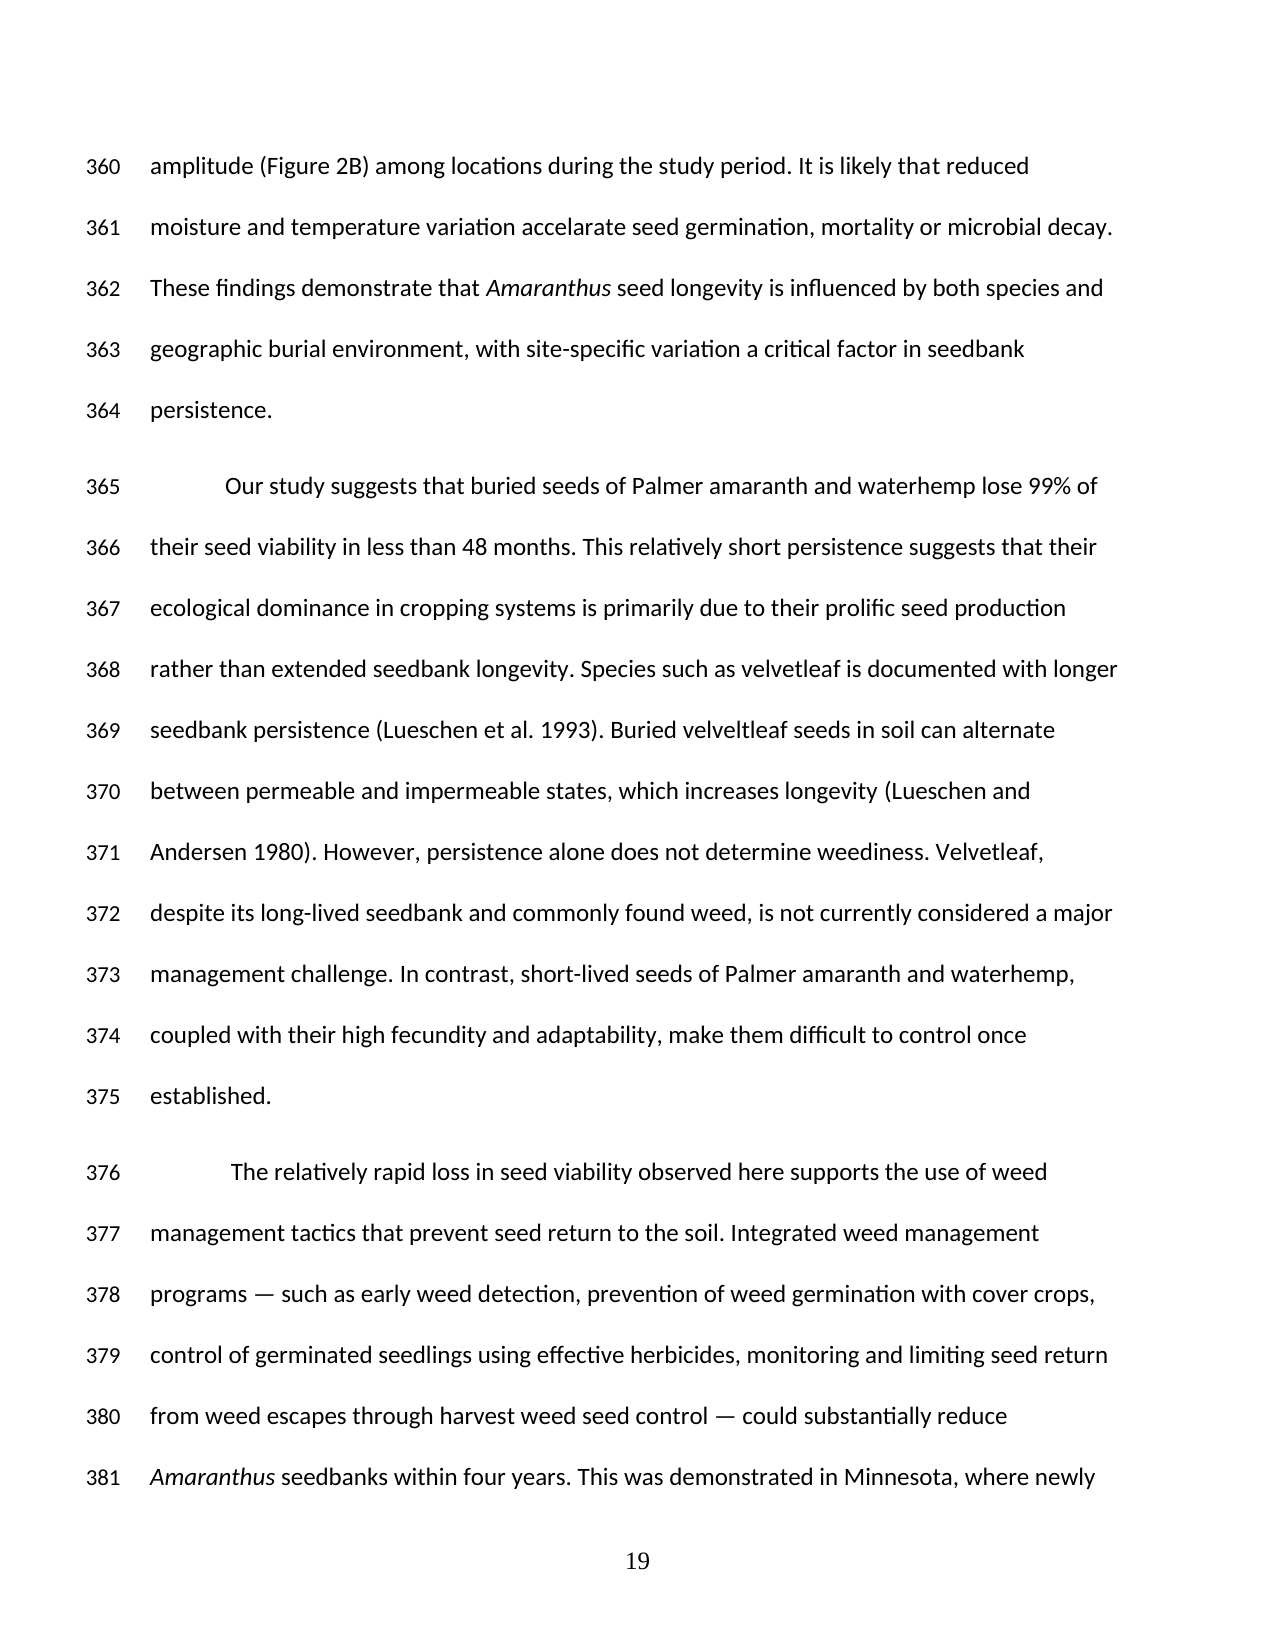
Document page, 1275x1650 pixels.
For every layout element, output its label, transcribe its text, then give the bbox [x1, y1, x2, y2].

text The relatively rapid loss in seed viability observed here supports the use of weed management tactics that prevent seed return to the soil. Integrated weed management programs — such as early weed detection, prevention of weed germination with cover crops, control of germinated seedlings using effective herbicides, monitoring and limiting seed return from weed escapes through harvest weed seed control — could substantially reduce Amaranthus seedbanks within four years. This was demonstrated in Minnesota, where newly [150, 1156, 1125, 1492]
text amplitude (Figure 2B) among locations during the study period. It is likely that reduced moisture and temperature variation accelarate seed germination, mortality or microbial decay. These findings demonstrate that Amaranthus seed longevity is influenced by both species and geographic burial environment, with site-specific variation a critical factor in seedbank persistence. [150, 150, 1125, 425]
text Our study suggests that buried seeds of Palmer amaranth and waterhemp lose 99% of their seed viability in less than 48 months. This relatively short persistence suggests that their ecological dominance in cropping systems is primarily due to their prolific seed production rather than extended seedbank longevity. Species such as velvetleaf is documented with longer seedbank persistence (Lueschen et al. 1993). Buried velveltleaf seeds in soil can alternate between permeable and impermeable states, which increases longevity (Lueschen and Andersen 1980). However, persistence alone does not determine weediness. Velvetleaf, despite its long-lived seedbank and commonly found weed, is not currently considered a major management challenge. In contrast, short-lived seeds of Palmer amaranth and waterhemp, coupled with their high fecundity and adaptability, make them difficult to control once established. [150, 470, 1125, 1111]
